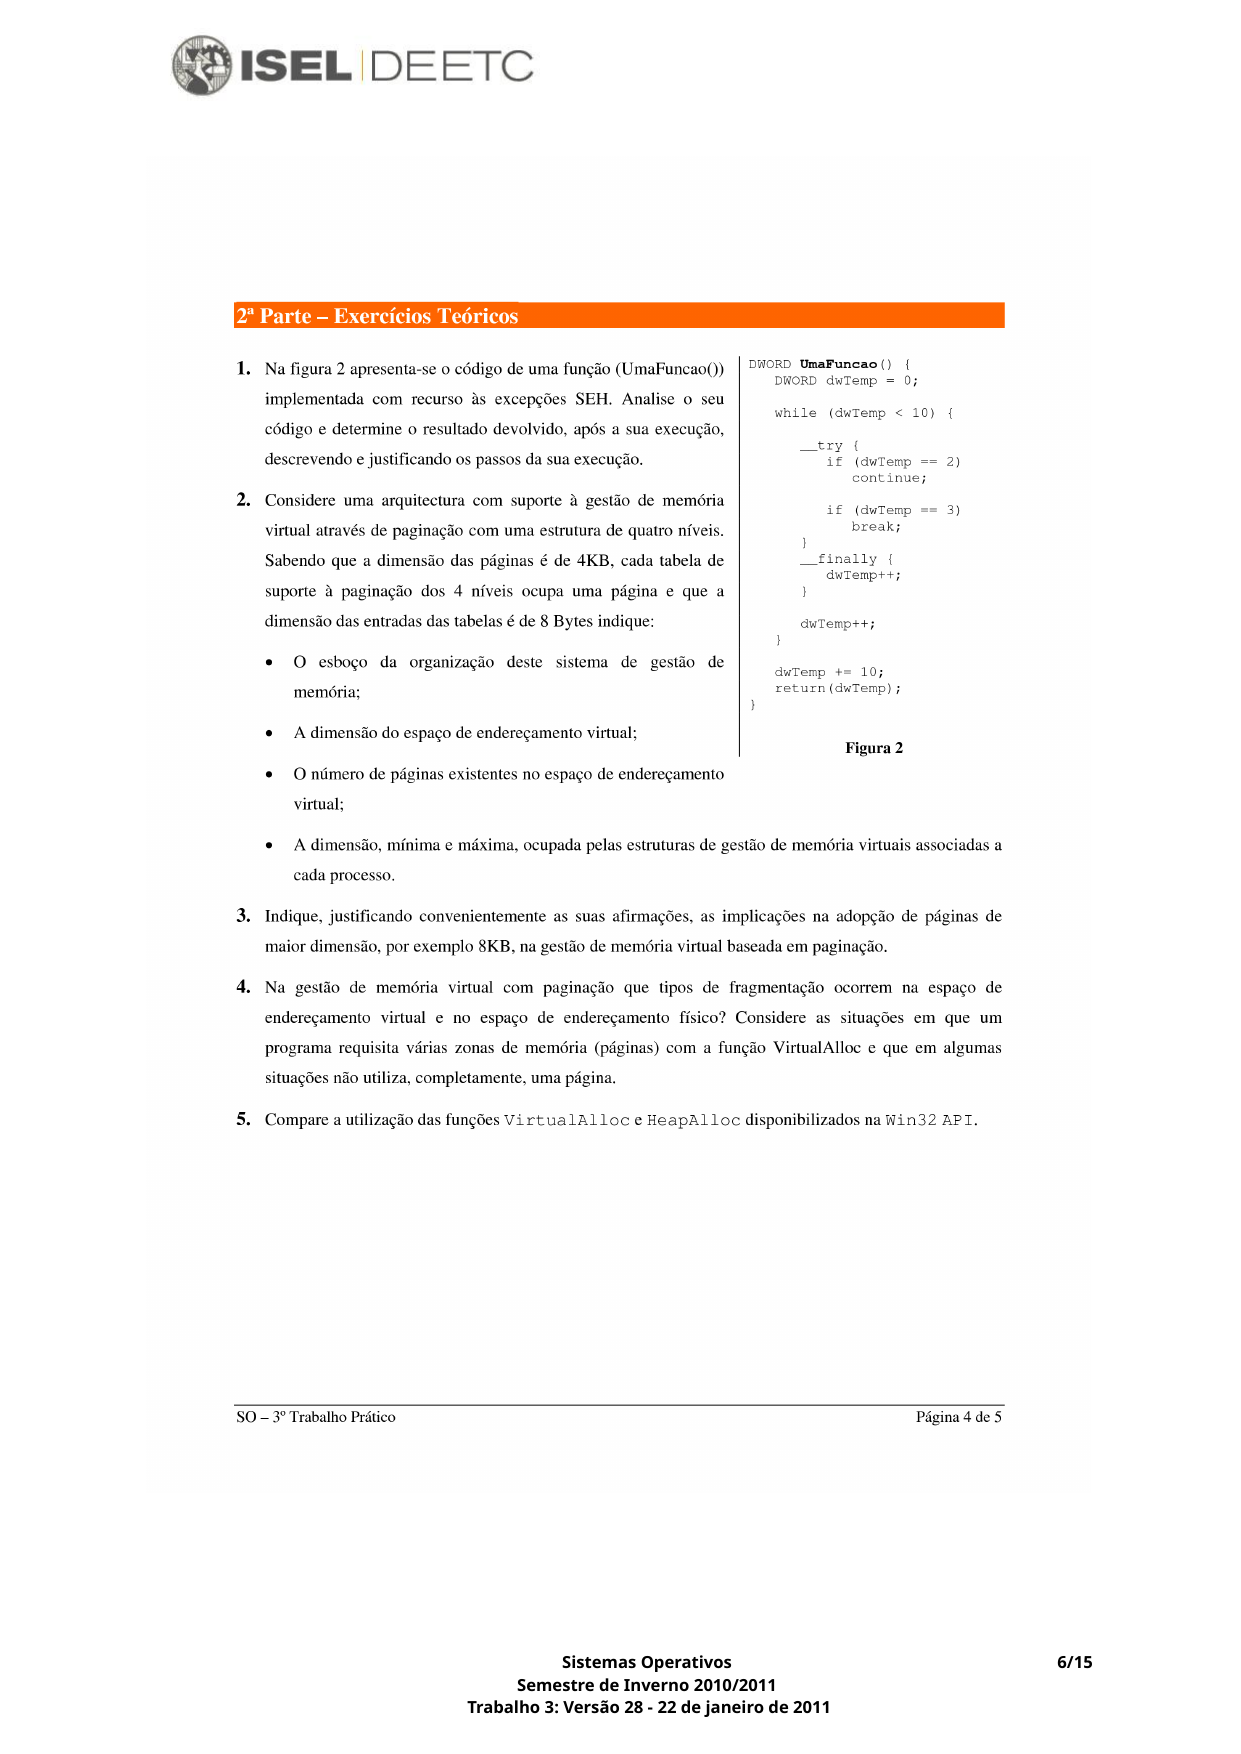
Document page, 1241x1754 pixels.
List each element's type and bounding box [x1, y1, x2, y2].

picture [162, 20, 564, 121]
picture [146, 156, 1092, 1493]
